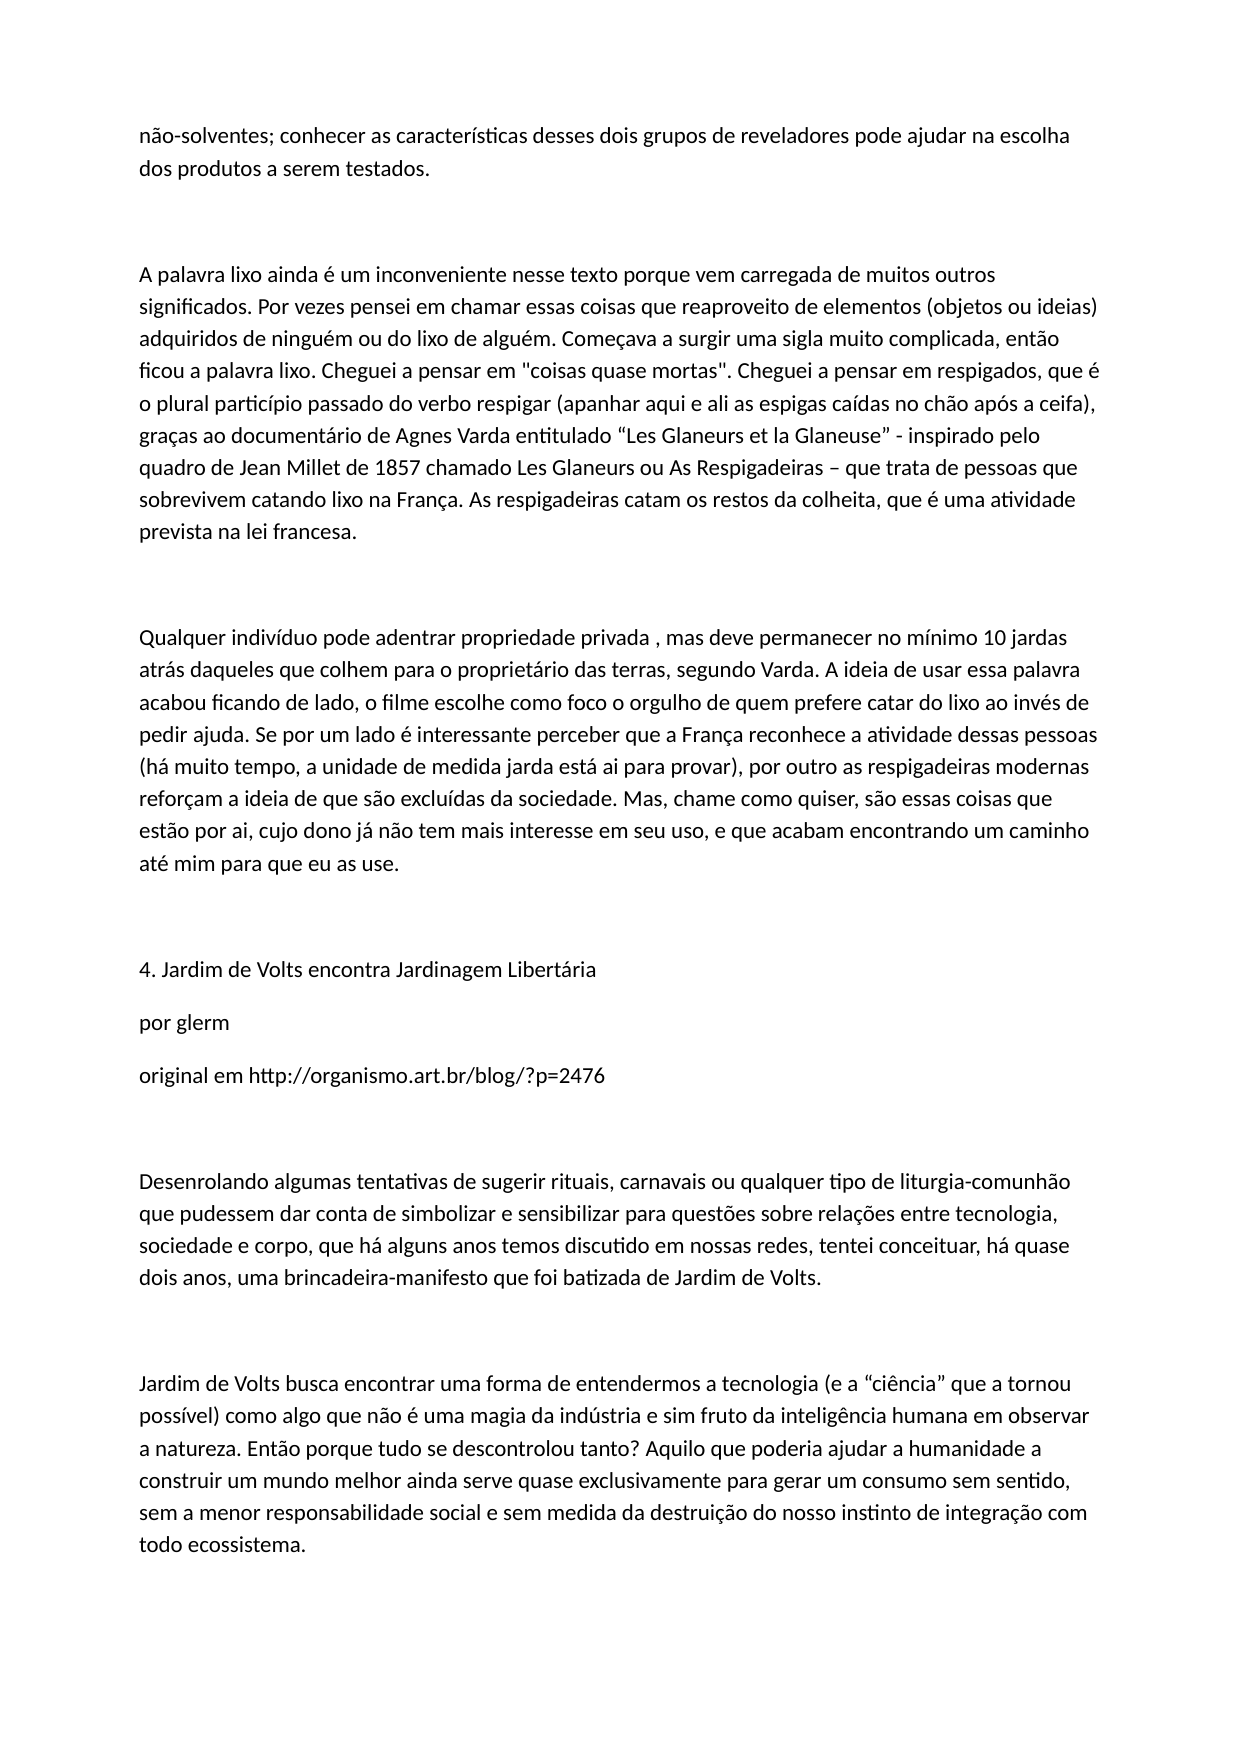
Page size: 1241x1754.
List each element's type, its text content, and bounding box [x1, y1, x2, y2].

text Qualquer indivíduo pode adentrar propriedade privada , mas deve permanecer no mínimo 10 jardas atrás daqueles que colhem para o proprietário das terras, segundo Varda. A ideia de usar essa palavra acabou ficando de lado, o filme escolhe como foco o orgulho de quem prefere catar do lixo ao invés de pedir ajuda. Se por um lado é interessante perceber que a França reconhece a atividade dessas pessoas (há muito tempo, a unidade de medida jarda está ai para provar), por outro as respigadeiras modernas reforçam a ideia de que são excluídas da sociedade. Mas, chame como quiser, são essas coisas que estão por ai, cujo dono já não tem mais interesse em seu uso, e que acabam encontrando um caminho até mim para que eu as use. [139, 623, 1101, 877]
text 4. Jardim de Volts encontra Jardinagem Libertária [139, 955, 1101, 983]
text original em http://organismo.art.br/blog/?p=2476 [139, 1061, 1101, 1089]
text por glerm [139, 1008, 1101, 1036]
text Jardim de Volts busca encontrar uma forma de entendermos a tecnologia (e a “ciência” que a tornou possível) como algo que não é uma magia da indústria e sim fruto da inteligência humana em observar a natureza. Então porque tudo se descontrolou tanto? Aquilo que poderia ajudar a humanidade a construir um mundo melhor ainda serve quase exclusivamente para gerar um consumo sem sentido, sem a menor responsabilidade social e sem medida da destruição do nosso instinto de integração com todo ecossistema. [139, 1369, 1101, 1558]
text A palavra lixo ainda é um inconveniente nesse texto porque vem carregada de muitos outros significados. Por vezes pensei em chamar essas coisas que reaproveito de elementos (objetos ou ideias) adquiridos de ninguém ou do lixo de alguém. Começava a surgir uma sigla muito complicada, então ficou a palavra lixo. Cheguei a pensar em "coisas quase mortas". Cheguei a pensar em respigados, que é o plural particípio passado do verbo respigar (apanhar aqui e ali as espigas caídas no chão após a ceifa), graças ao documentário de Agnes Varda entitulado “Les Glaneurs et la Glaneuse” - inspirado pelo quadro de Jean Millet de 1857 chamado Les Glaneurs ou As Respigadeiras – que trata de pessoas que sobrevivem catando lixo na França. As respigadeiras catam os restos da colheita, que é uma atividade prevista na lei francesa. [139, 260, 1101, 545]
text Desenrolando algumas tentativas de sugerir rituais, carnavais ou qualquer tipo de liturgia-comunhão que pudessem dar conta de simbolizar e sensibilizar para questões sobre relações entre tecnologia, sociedade e corpo, que há alguns anos temos discutido em nossas redes, tentei conceituar, há quase dois anos, uma brincadeira-manifesto que foi batizada de Jardim de Volts. [139, 1167, 1101, 1291]
text não-solventes; conhecer as características desses dois grupos de reveladores pode ajudar na escolha dos produtos a serem testados. [139, 122, 1101, 182]
